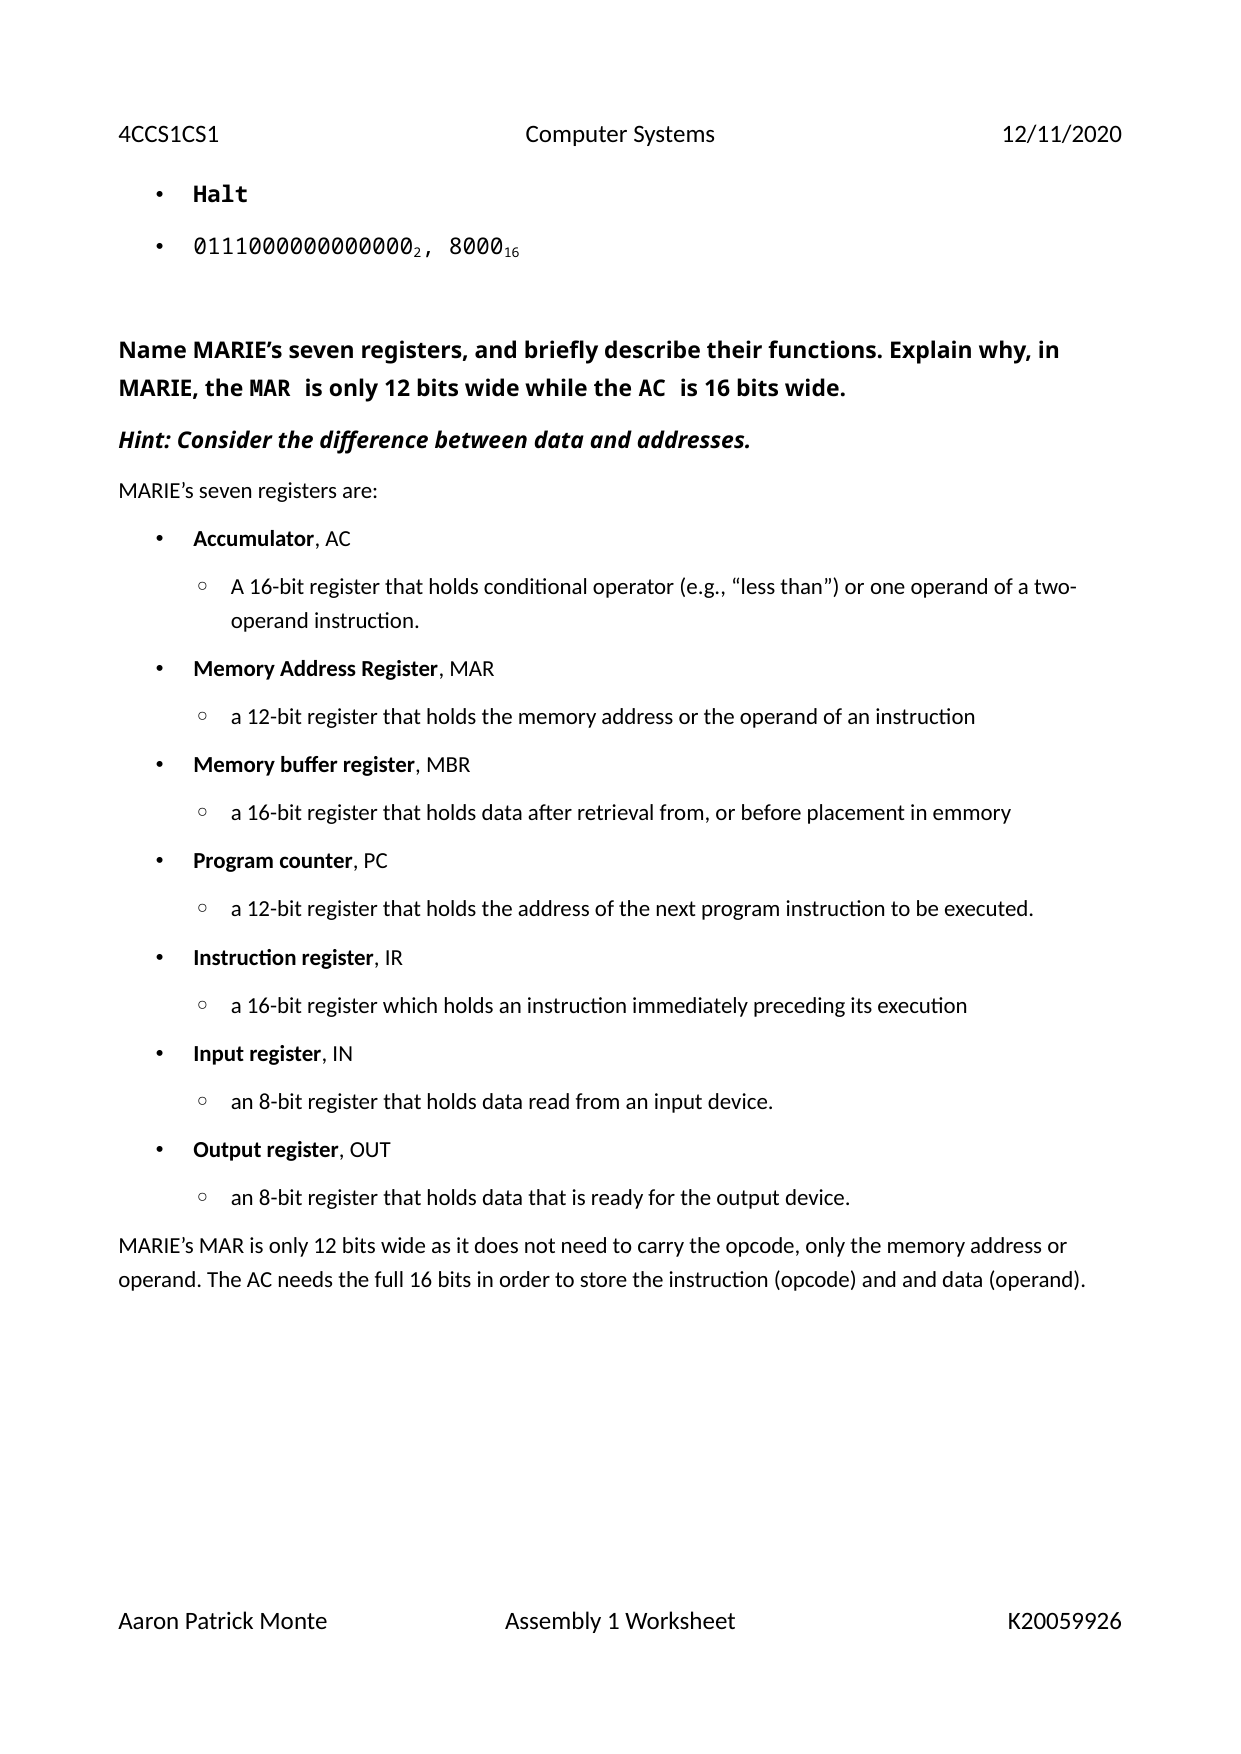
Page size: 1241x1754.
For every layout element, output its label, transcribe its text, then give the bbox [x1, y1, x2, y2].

list Input register, IN [156, 1039, 1122, 1067]
list Output register, OUT [156, 1135, 1122, 1163]
list 01110000000000002, 800016 [156, 230, 1122, 261]
text Name MARIE’s seven registers, and briefly describe their functions. Explain why, in MARIE, the MAR is only 12 bits wide while the AC is 16 bits wide. [118, 334, 1122, 403]
list a 16-bit register that holds data after retrieval from, or before placement in emmory [193, 798, 1122, 826]
list a 16-bit register which holds an instruction immediately preceding its execution [193, 991, 1122, 1019]
text MARIE’s MAR is only 12 bits wide as it does not need to carry the opcode, only the memory address or operand. The AC needs the full 16 bits in order to store the instruction (opcode) and and data (operand). [118, 1231, 1122, 1293]
list an 8-bit register that holds data that is ready for the output device. [193, 1183, 1122, 1211]
list a 12-bit register that holds the address of the next program instruction to be executed. [193, 894, 1122, 923]
list Memory Address Register, MAR [156, 654, 1122, 682]
list Accumulator, AC [156, 524, 1122, 552]
list a 12-bit register that holds the memory address or the operand of an instruction [193, 702, 1122, 730]
list A 16-bit register that holds conditional operator (e.g., “less than”) or one operand of a two-operand instruction. [193, 572, 1122, 634]
text Hint: Consider the difference between data and addresses. [118, 424, 1122, 455]
text MARIE’s seven registers are: [118, 476, 1122, 504]
list Program counter, PC [156, 846, 1122, 874]
list Halt [156, 178, 1122, 209]
list Instruction register, IR [156, 943, 1122, 971]
list Memory buffer register, MBR [156, 750, 1122, 778]
list an 8-bit register that holds data read from an input device. [193, 1087, 1122, 1115]
